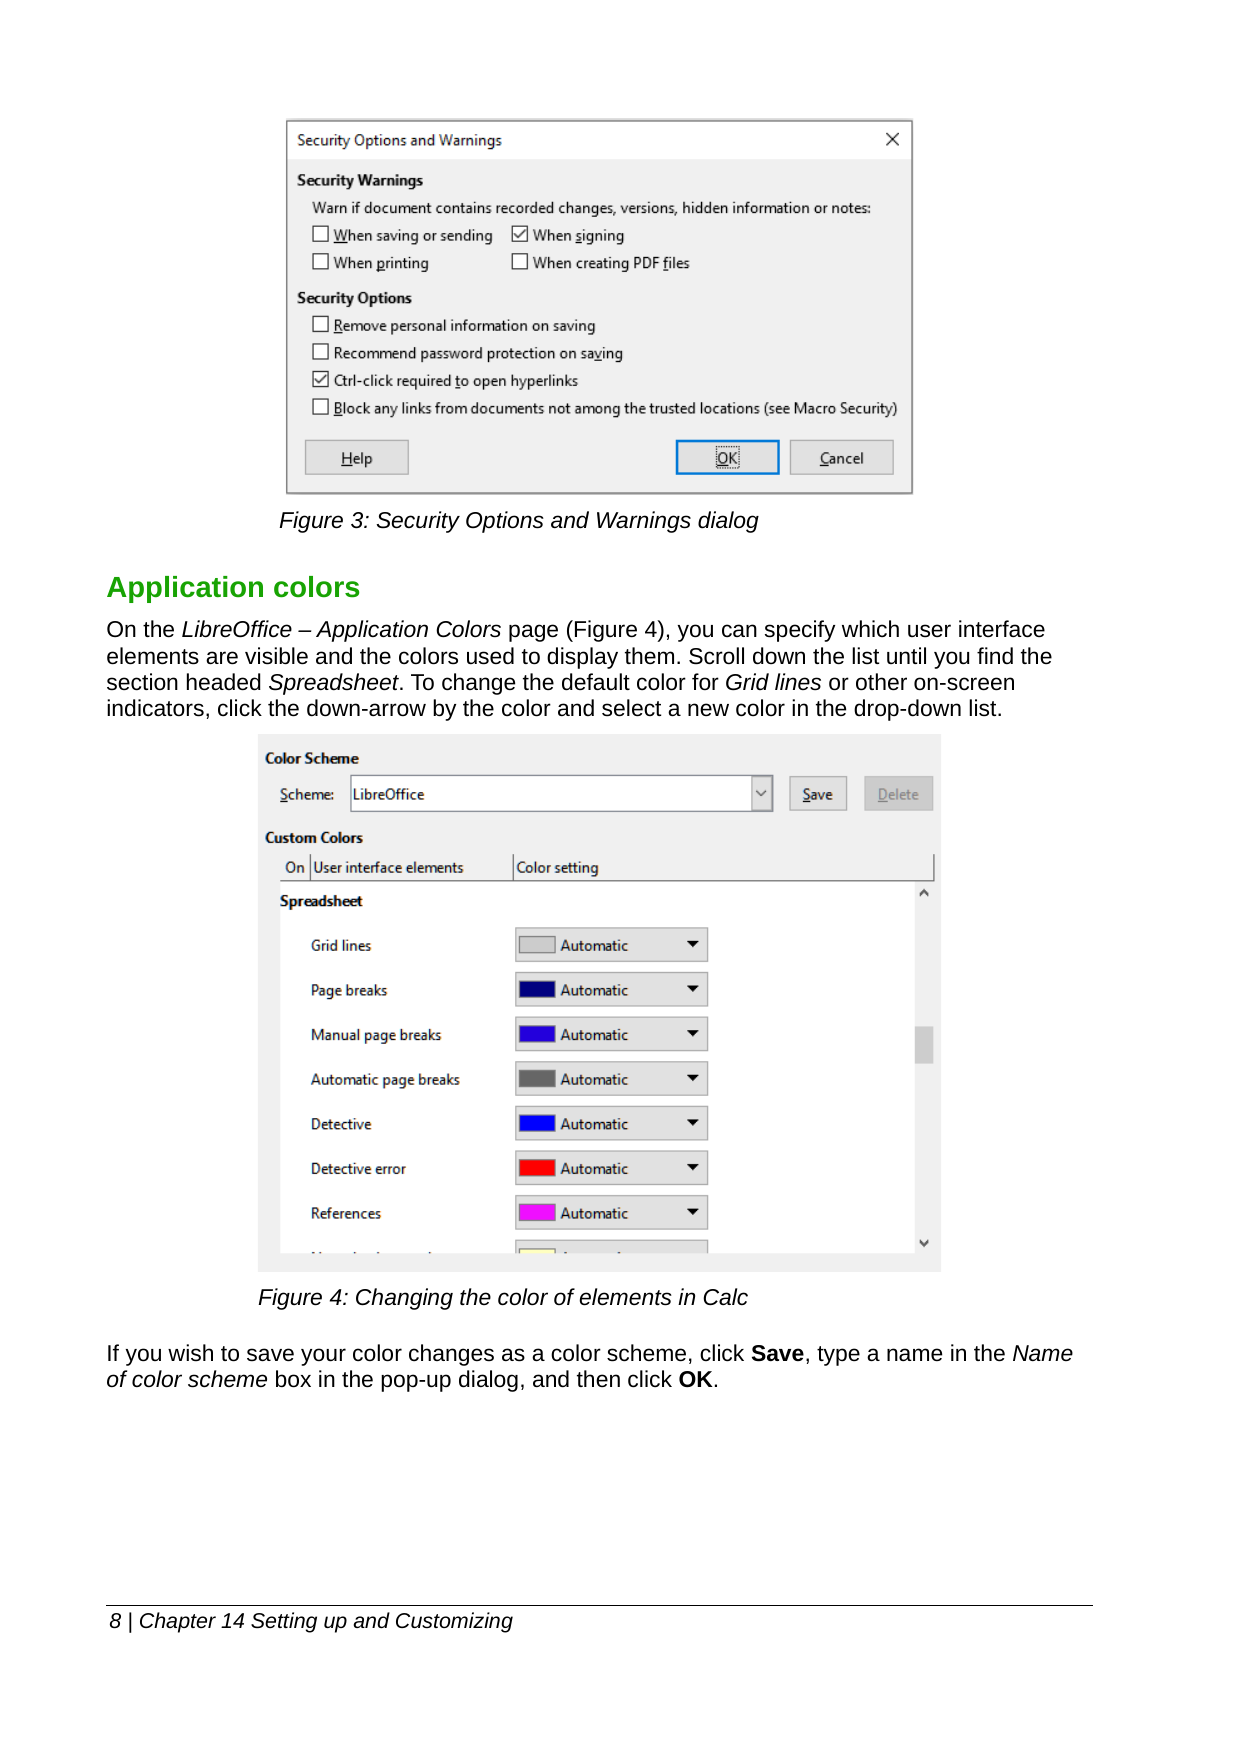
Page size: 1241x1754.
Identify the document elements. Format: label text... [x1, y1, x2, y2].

subtitle Application colors [106, 570, 1093, 604]
text Figure 4: Changing the color of elements in Calc [258, 1284, 941, 1311]
picture [257, 734, 942, 1272]
text If you wish to save your color changes as a color scheme, click Save, type a name in the Name of color scheme box in the pop-up dialog, and then click OK. [106, 1340, 1093, 1393]
text Figure 3: Security Options and Warnings dialog [279, 507, 920, 534]
text On the LibreOffice – Application Colors page (Figure 4), you can specify which user interface elements are visible and the colors used to display them. Scroll down the list until you find the section headed Spreadsheet. To change the default color for Grid lines or other on-screen indicators, click the down-arrow by the color and select a new color in the drop-down list. [106, 616, 1093, 722]
picture [285, 118, 914, 495]
